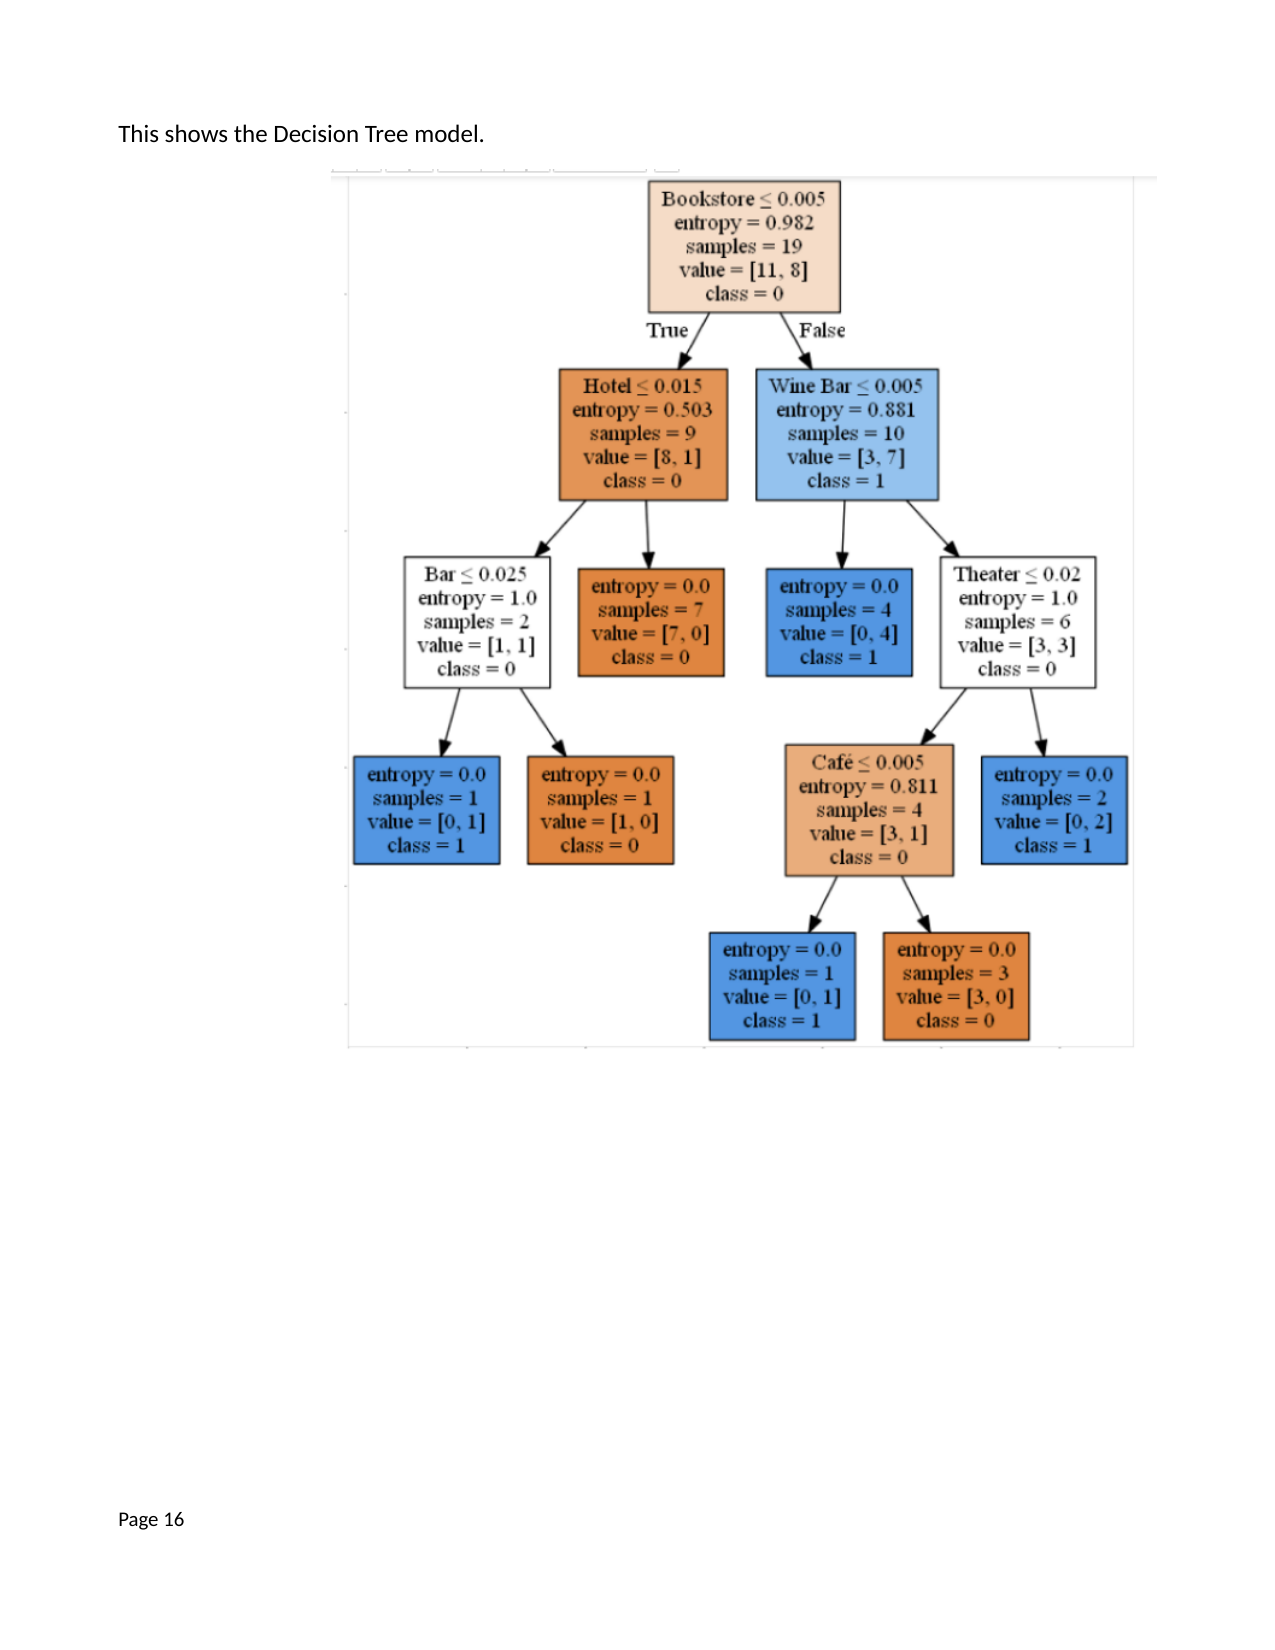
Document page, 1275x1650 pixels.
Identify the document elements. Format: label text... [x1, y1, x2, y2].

picture [330, 169, 1157, 1063]
text This shows the Decision Tree model. [118, 118, 1157, 149]
